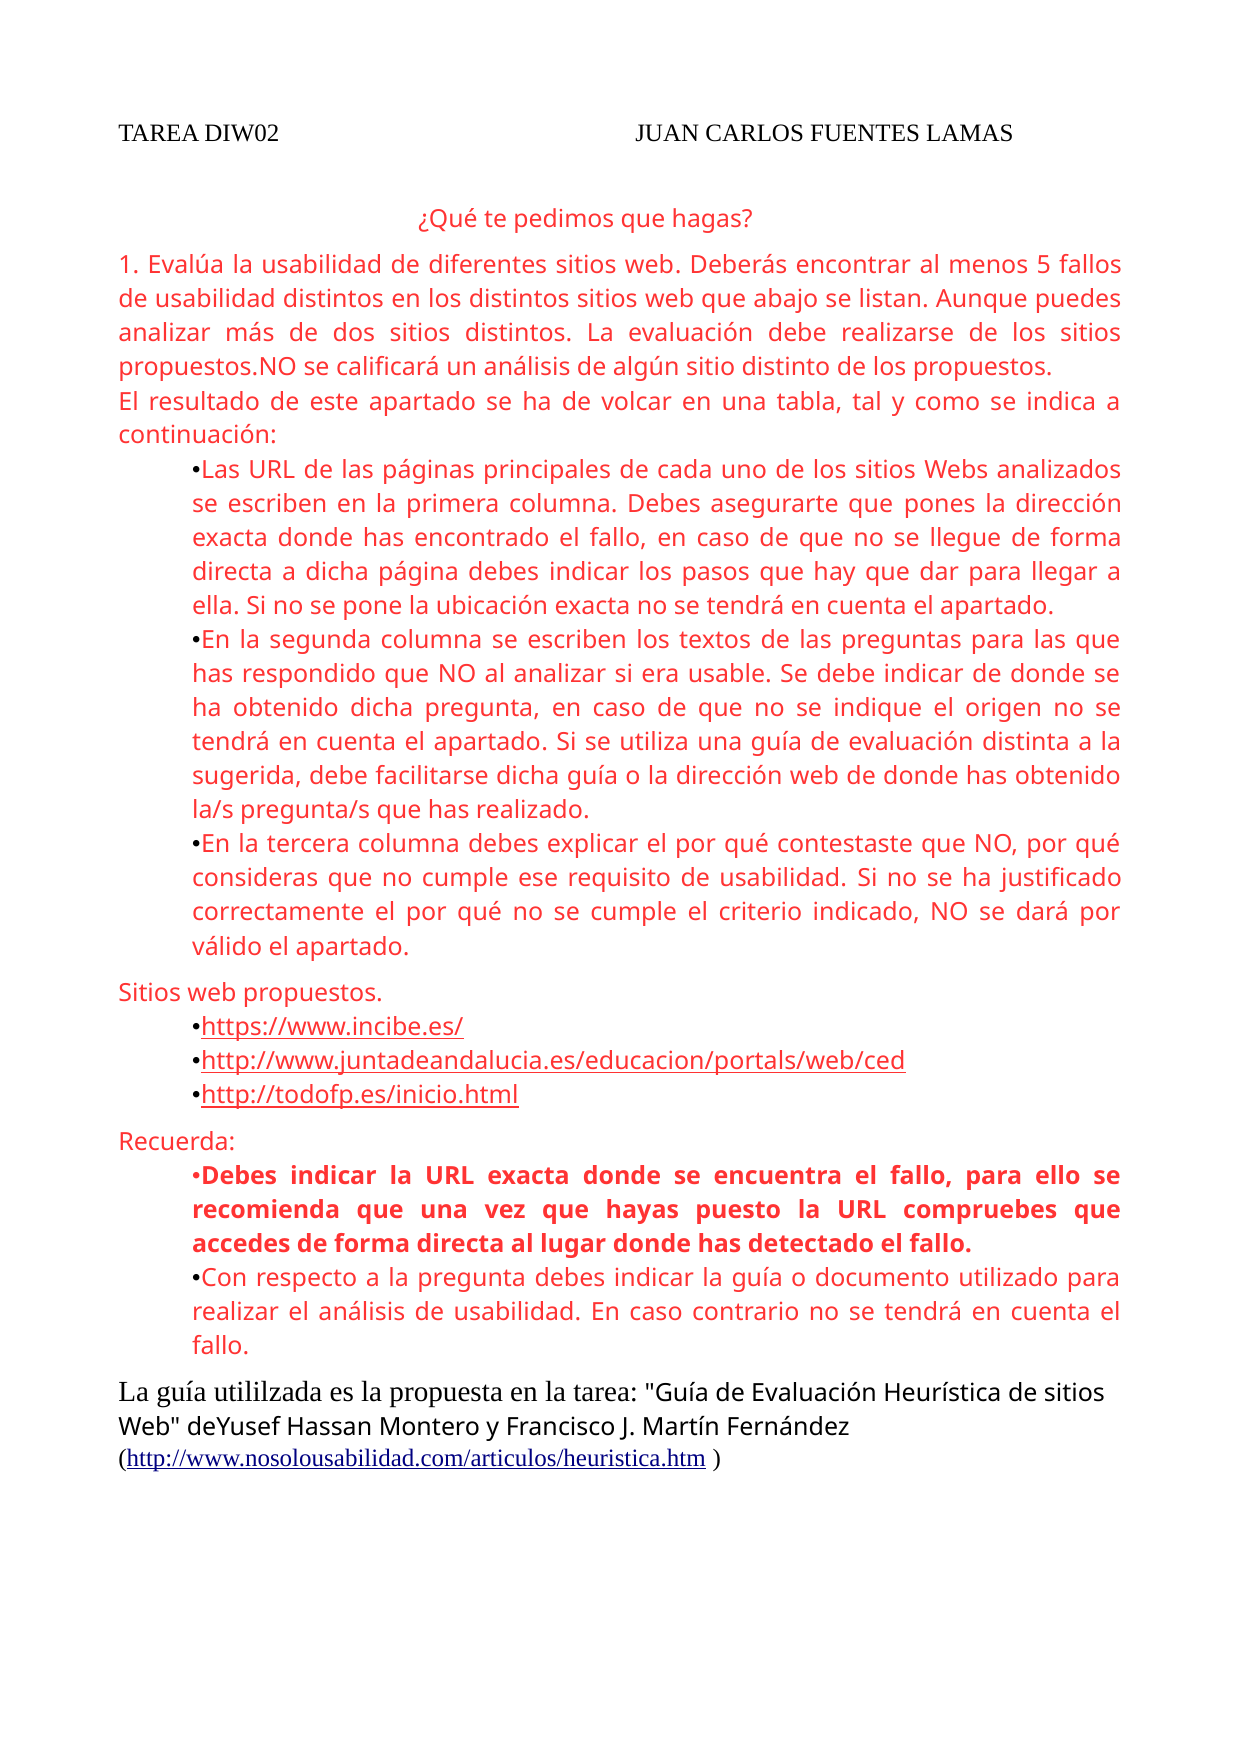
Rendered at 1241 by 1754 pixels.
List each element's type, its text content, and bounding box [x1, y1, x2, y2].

list En la tercera columna debes explicar el por qué contestaste que NO, por qué consideras que no cumple ese requisito de usabilidad. Si no se ha justificado correctamente el por qué no se cumple el criterio indicado, NO se dará por válido el apartado. [118, 826, 1122, 962]
text El resultado de este apartado se ha de volcar en una tabla, tal y como se indica a continuación: [118, 383, 1122, 451]
text La guía utililzada es la propuesta en la tarea: "Guía de Evaluación Heurística de sitios Web" deYusef Hassan Montero y Francisco J. Martín Fernández (http://www.nosolousabilidad.com/articulos/heuristica.htm ) [118, 1374, 1122, 1472]
list Con respecto a la pregunta debes indicar la guía o documento utilizado para realizar el análisis de usabilidad. En caso contrario no se tendrá en cuenta el fallo. [118, 1260, 1122, 1362]
subtitle ¿Qué te pedimos que hagas? [418, 201, 1122, 234]
list Debes indicar la URL exacta donde se encuentra el fallo, para ello se recomienda que una vez que hayas puesto la URL compruebes que accedes de forma directa al lugar donde has detectado el fallo. [118, 1157, 1122, 1260]
list https://www.incibe.es/ [118, 1009, 1122, 1043]
text Sitios web propuestos. [118, 975, 1122, 1009]
text TAREA DIW02 JUAN CARLOS FUENTES LAMAS [118, 118, 1122, 147]
list En la segunda columna se escriben los textos de las preguntas para las que has respondido que NO al analizar si era usable. Se debe indicar de donde se ha obtenido dicha pregunta, en caso de que no se indique el origen no se tendrá en cuenta el apartado. Si se utiliza una guía de evaluación distinta a la sugerida, debe facilitarse dicha guía o la dirección web de donde has obtenido la/s pregunta/s que has realizado. [118, 622, 1122, 826]
list http://todofp.es/inicio.html [118, 1077, 1122, 1111]
text Recuerda: [118, 1123, 1122, 1157]
list http://www.juntadeandalucia.es/educacion/portals/web/ced [118, 1043, 1122, 1077]
text 1. Evalúa la usabilidad de diferentes sitios web. Deberás encontrar al menos 5 fallos de usabilidad distintos en los distintos sitios web que abajo se listan. Aunque puedes analizar más de dos sitios distintos. La evaluación debe realizarse de los sitios propuestos.NO se calificará un análisis de algún sitio distinto de los propuestos. [118, 247, 1122, 383]
list Las URL de las páginas principales de cada uno de los sitios Webs analizados se escriben en la primera columna. Debes asegurarte que pones la dirección exacta donde has encontrado el fallo, en caso de que no se llegue de forma directa a dicha página debes indicar los pasos que hay que dar para llegar a ella. Si no se pone la ubicación exacta no se tendrá en cuenta el apartado. [118, 451, 1122, 622]
